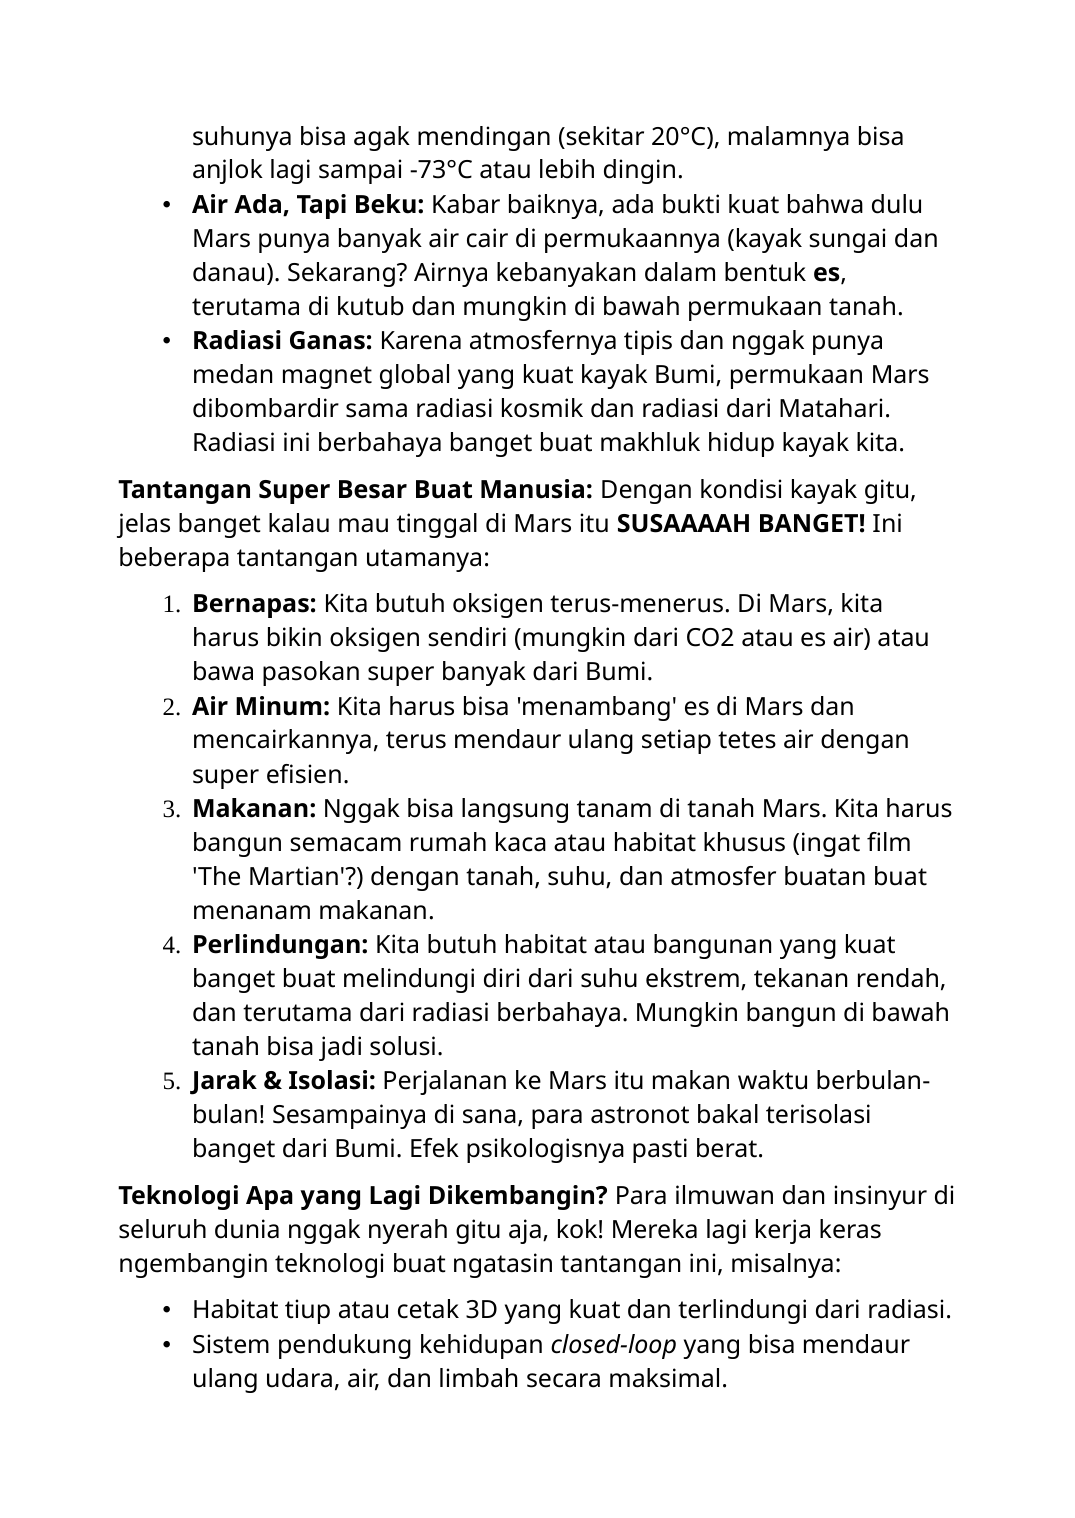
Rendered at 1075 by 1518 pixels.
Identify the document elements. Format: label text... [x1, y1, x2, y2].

list Habitat tiup atau cetak 3D yang kuat dan terlindungi dari radiasi. [162, 1292, 957, 1326]
list Perlindungan: Kita butuh habitat atau bangunan yang kuat banget buat melindungi diri dari suhu ekstrem, tekanan rendah, dan terutama dari radiasi berbahaya. Mungkin bangun di bawah tanah bisa jadi solusi. [162, 927, 957, 1063]
text Tantangan Super Besar Buat Manusia: Dengan kondisi kayak gitu, jelas banget kalau mau tinggal di Mars itu SUSAAAAH BANGET! Ini beberapa tantangan utamanya: [118, 471, 957, 573]
list Jarak & Isolasi: Perjalanan ke Mars itu makan waktu berbulan-bulan! Sesampainya di sana, para astronot bakal terisolasi banget dari Bumi. Efek psikologisnya pasti berat. [162, 1063, 957, 1165]
text Teknologi Apa yang Lagi Dikembangin? Para ilmuwan dan insinyur di seluruh dunia nggak nyerah gitu aja, kok! Mereka lagi kerja keras ngembangin teknologi buat ngatasin tantangan ini, misalnya: [118, 1177, 957, 1280]
list Makanan: Nggak bisa langsung tanam di tanah Mars. Kita harus bangun semacam rumah kaca atau habitat khusus (ingat film 'The Martian'?) dengan tanah, suhu, dan atmosfer buatan buat menanam makanan. [162, 790, 957, 927]
list Bernapas: Kita butuh oksigen terus-menerus. Di Mars, kita harus bikin oksigen sendiri (mungkin dari CO2 atau es air) atau bawa pasokan super banyak dari Bumi. [162, 586, 957, 688]
list Sistem pendukung kehidupan closed-loop yang bisa mendaur ulang udara, air, dan limbah secara maksimal. [162, 1326, 957, 1394]
list Air Minum: Kita harus bisa 'menambang' es di Mars dan mencairkannya, terus mendaur ulang setiap tetes air dengan super efisien. [162, 688, 957, 790]
list Air Ada, Tapi Beku: Kabar baiknya, ada bukti kuat bahwa dulu Mars punya banyak air cair di permukaannya (kayak sungai dan danau). Sekarang? Airnya kebanyakan dalam bentuk es, terutama di kutub dan mungkin di bawah permukaan tanah. [162, 186, 957, 322]
list suhunya bisa agak mendingan (sekitar 20°C), malamnya bisa anjlok lagi sampai -73°C atau lebih dingin. [162, 118, 957, 186]
list Radiasi Ganas: Karena atmosfernya tipis dan nggak punya medan magnet global yang kuat kayak Bumi, permukaan Mars dibombardir sama radiasi kosmik dan radiasi dari Matahari. Radiasi ini berbahaya banget buat makhluk hidup kayak kita. [162, 322, 957, 459]
